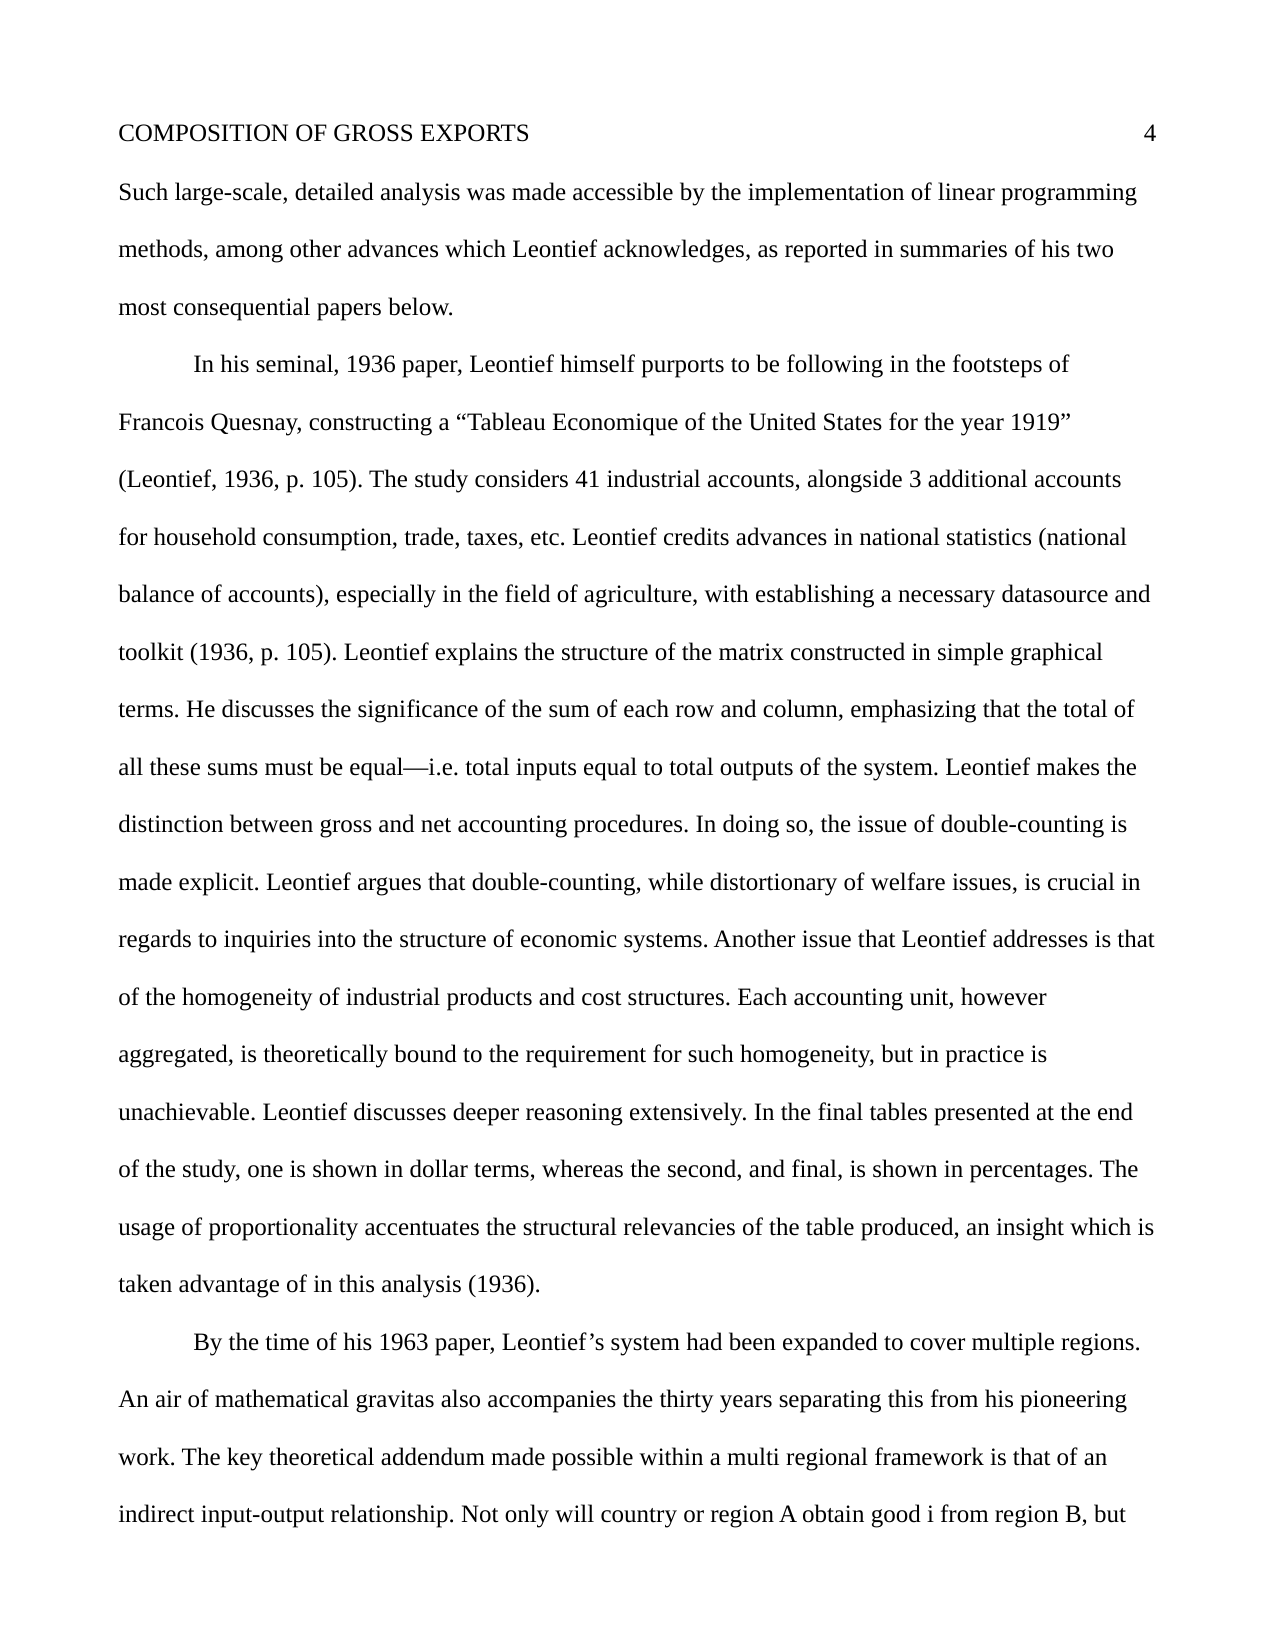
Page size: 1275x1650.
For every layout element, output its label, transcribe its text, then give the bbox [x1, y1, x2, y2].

text By the time of his 1963 paper, Leontief’s system had been expanded to cover multiple regions. An air of mathematical gravitas also accompanies the thirty years separating this from his pioneering work. The key theoretical addendum made possible within a multi regional framework is that of an indirect input-output relationship. Not only will country or region A obtain good i from region B, but [118, 1327, 1157, 1528]
text Such large-scale, detailed analysis was made accessible by the implementation of linear programming methods, among other advances which Leontief acknowledges, as reported in summaries of his two most consequential papers below. [118, 177, 1157, 321]
text In his seminal, 1936 paper, Leontief himself purports to be following in the footsteps of Francois Quesnay, constructing a “Tableau Economique of the United States for the year 1919” (Leontief, 1936, p. 105). The study considers 41 industrial accounts, alongside 3 additional accounts for household consumption, trade, taxes, etc. Leontief credits advances in national statistics (national balance of accounts), especially in the field of agriculture, with establishing a necessary datasource and toolkit (1936, p. 105). Leontief explains the structure of the matrix constructed in simple graphical terms. He discusses the significance of the sum of each row and column, emphasizing that the total of all these sums must be equal—i.e. total inputs equal to total outputs of the system. Leontief makes the distinction between gross and net accounting procedures. In doing so, the issue of double-counting is made explicit. Leontief argues that double-counting, while distortionary of welfare issues, is crucial in regards to inquiries into the structure of economic systems. Another issue that Leontief addresses is that of the homogeneity of industrial products and cost structures. Each accounting unit, however aggregated, is theoretically bound to the requirement for such homogeneity, but in practice is unachievable. Leontief discusses deeper reasoning extensively. In the final tables presented at the end of the study, one is shown in dollar terms, whereas the second, and final, is shown in percentages. The usage of proportionality accentuates the structural relevancies of the table produced, an insight which is taken advantage of in this analysis (1936). [118, 349, 1157, 1298]
